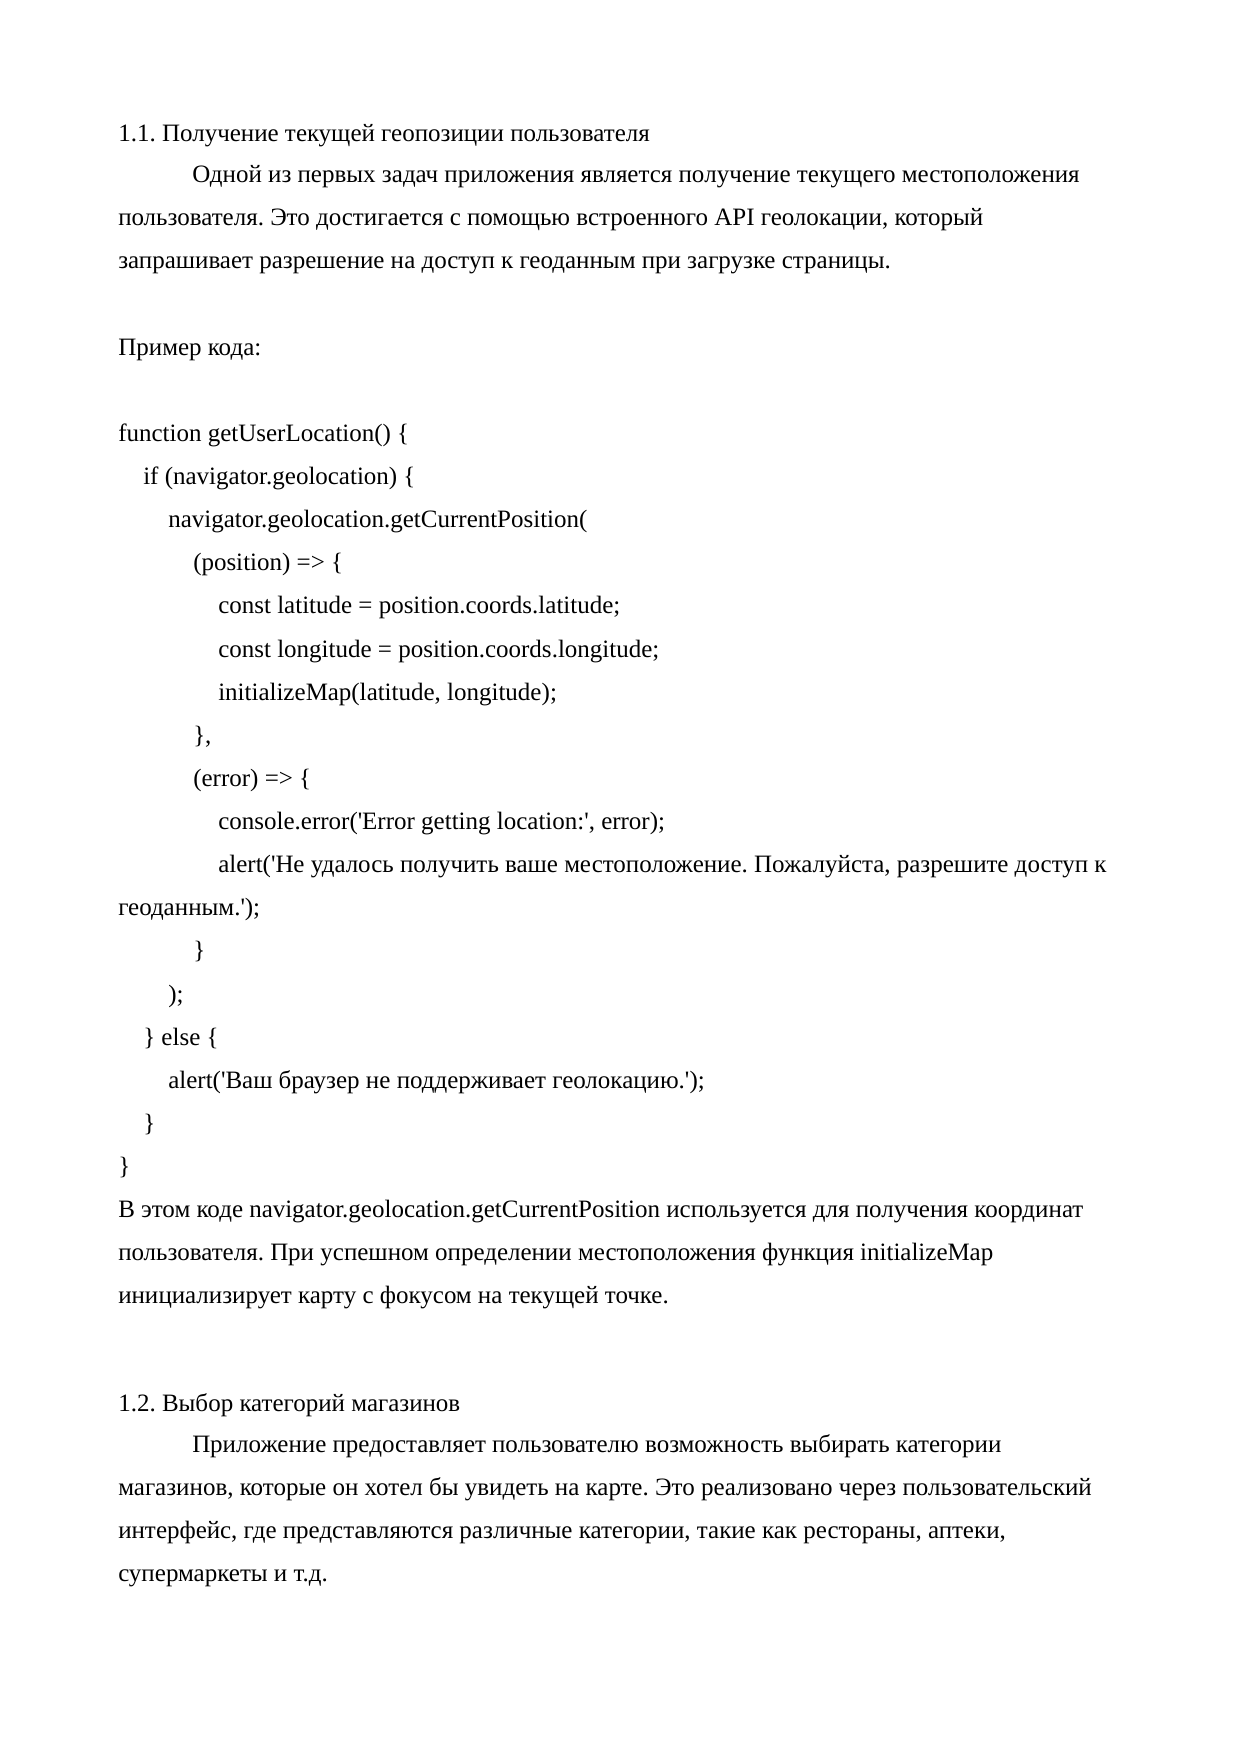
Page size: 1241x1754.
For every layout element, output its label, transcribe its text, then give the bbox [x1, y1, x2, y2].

text (error) => { [118, 763, 1122, 792]
text if (navigator.geolocation) { [118, 461, 1122, 490]
subtitle 1.2. Выбор категорий магазинов [118, 1388, 1122, 1416]
text navigator.geolocation.getCurrentPosition( [118, 504, 1122, 533]
subtitle 1.1. Получение текущей геопозиции пользователя [118, 118, 1122, 147]
text const latitude = position.coords.latitude; [118, 591, 1122, 619]
text } [118, 1108, 1122, 1137]
text function getUserLocation() { [118, 418, 1122, 447]
text (position) => { [118, 547, 1122, 576]
text } [118, 1151, 1122, 1180]
text initializeMap(latitude, longitude); [118, 677, 1122, 706]
text Одной из первых задач приложения является получение текущего местоположения пользователя. Это достигается с помощью встроенного API геолокации, который запрашивает разрешение на доступ к геоданным при загрузке страницы. [118, 159, 1122, 274]
text Приложение предоставляет пользователю возможность выбирать категории магазинов, которые он хотел бы увидеть на карте. Это реализовано через пользовательский интерфейс, где представляются различные категории, такие как рестораны, аптеки, супермаркеты и т.д. [118, 1429, 1122, 1587]
text В этом коде navigator.geolocation.getCurrentPosition используется для получения координат пользователя. При успешном определении местоположения функция initializeMap инициализирует карту с фокусом на текущей точке. [118, 1194, 1122, 1309]
text }, [118, 720, 1122, 749]
text alert('Не удалось получить ваше местоположение. Пожалуйста, разрешите доступ к геоданным.'); [118, 849, 1122, 921]
text } else { [118, 1022, 1122, 1051]
text alert('Ваш браузер не поддерживает геолокацию.'); [118, 1065, 1122, 1094]
text Пример кода: [118, 332, 1122, 361]
text ); [118, 979, 1122, 1007]
text const longitude = position.coords.longitude; [118, 634, 1122, 662]
text console.error('Error getting location:', error); [118, 806, 1122, 835]
text } [118, 936, 1122, 964]
